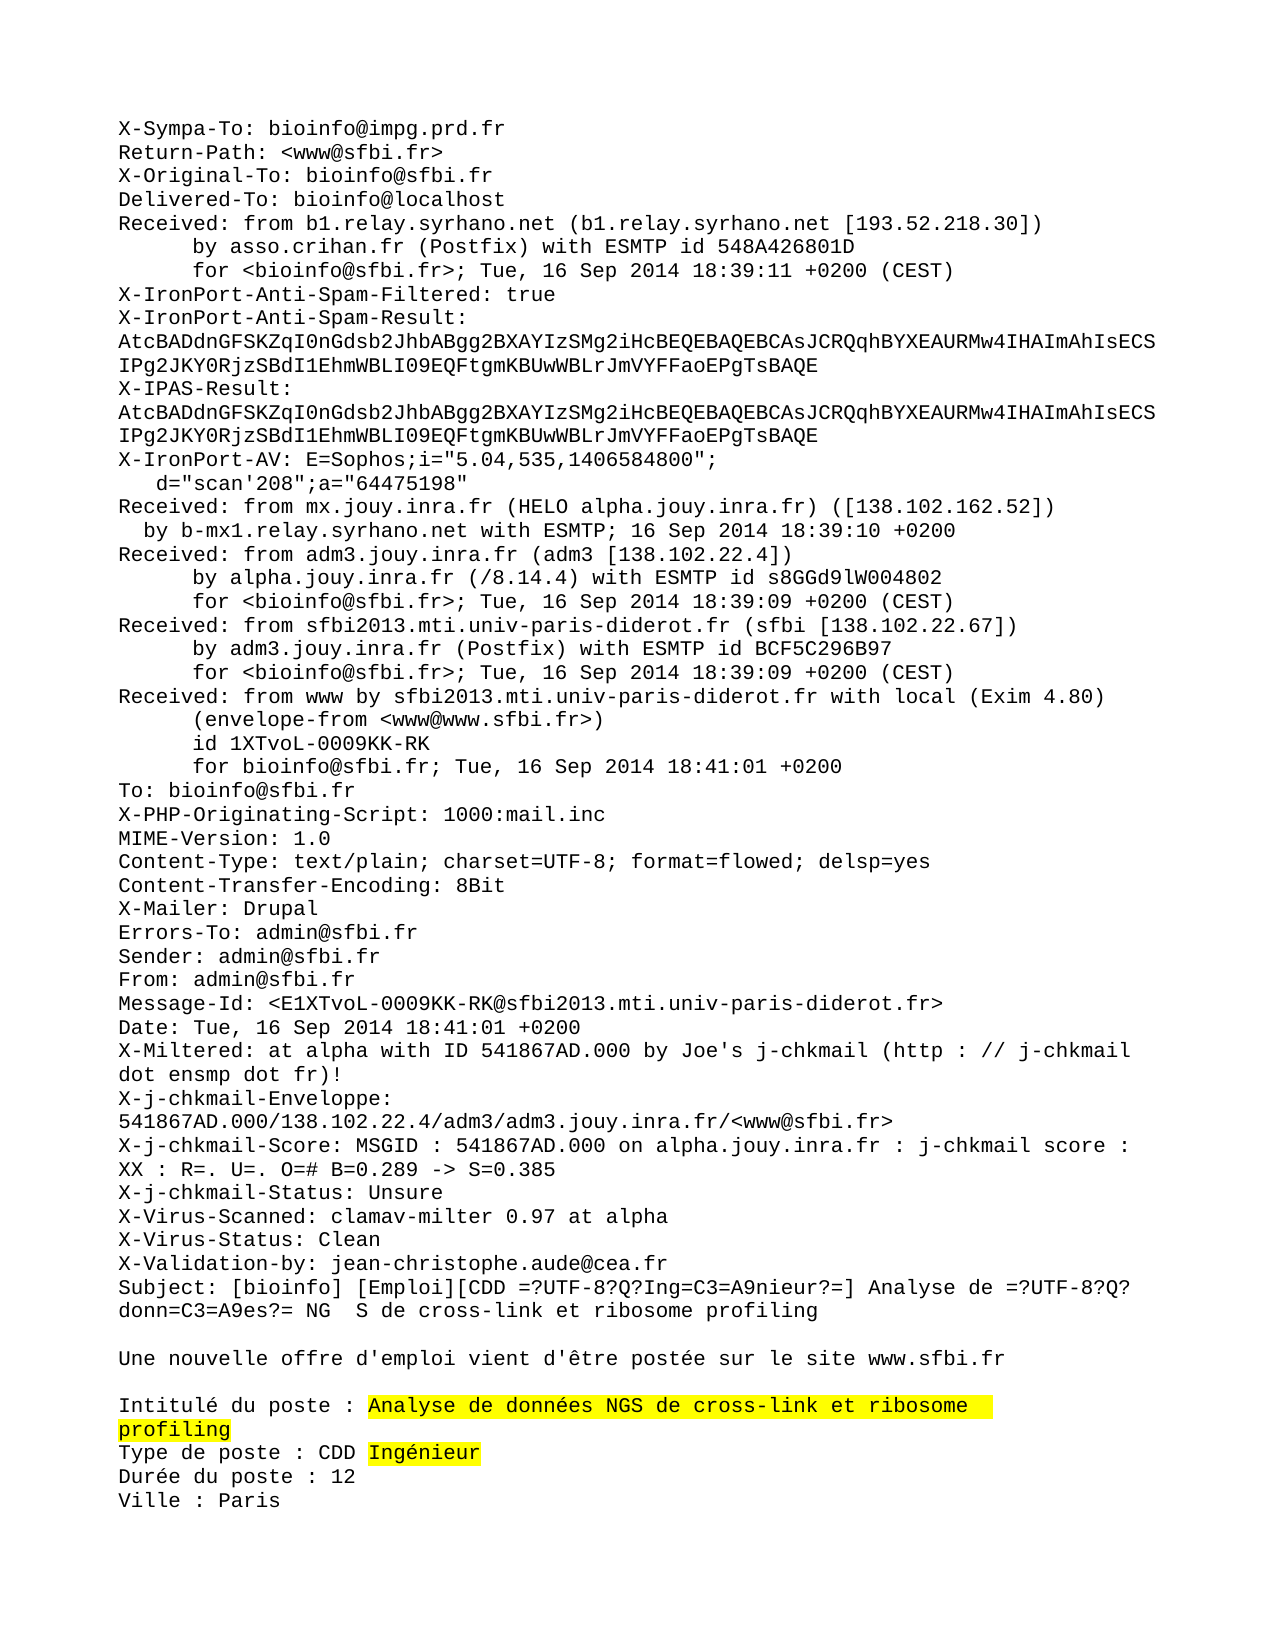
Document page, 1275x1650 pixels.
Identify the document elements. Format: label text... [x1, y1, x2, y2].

text To: bioinfo@sfbi.fr [118, 780, 1157, 804]
text for <bioinfo@sfbi.fr>; Tue, 16 Sep 2014 18:39:09 +0200 (CEST) [118, 591, 1157, 615]
text X-IronPort-Anti-Spam-Filtered: true [118, 284, 1157, 307]
text Ville : Paris [118, 1489, 1157, 1513]
text X-Mailer: Drupal [118, 898, 1157, 922]
text (envelope-from <www@www.sfbi.fr>) [118, 709, 1157, 733]
text Une nouvelle offre d'emploi vient d'être postée sur le site www.sfbi.fr [118, 1348, 1157, 1371]
text X-j-chkmail-Status: Unsure [118, 1182, 1157, 1206]
text X-IronPort-AV: E=Sophos;i="5.04,535,1406584800"; [118, 449, 1157, 473]
text by asso.crihan.fr (Postfix) with ESMTP id 548A426801D [118, 236, 1157, 260]
text MIME-Version: 1.0 [118, 827, 1157, 851]
text Type de poste : CDD Ingénieur [118, 1442, 1157, 1466]
text Content-Transfer-Encoding: 8Bit [118, 875, 1157, 898]
text Message-Id: <E1XTvoL-0009KK-RK@sfbi2013.mti.univ-paris-diderot.fr> [118, 993, 1157, 1017]
text Received: from www by sfbi2013.mti.univ-paris-diderot.fr with local (Exim 4.80) [118, 686, 1157, 709]
text Return-Path: <www@sfbi.fr> [118, 142, 1157, 165]
text by b-mx1.relay.syrhano.net with ESMTP; 16 Sep 2014 18:39:10 +0200 [118, 520, 1157, 544]
text by alpha.jouy.inra.fr (/8.14.4) with ESMTP id s8GGd9lW004802 [118, 567, 1157, 591]
text Content-Type: text/plain; charset=UTF-8; format=flowed; delsp=yes [118, 851, 1157, 875]
text Received: from sfbi2013.mti.univ-paris-diderot.fr (sfbi [138.102.22.67]) [118, 615, 1157, 638]
text Sender: admin@sfbi.fr [118, 946, 1157, 969]
text profiling [118, 1419, 1157, 1442]
text Errors-To: admin@sfbi.fr [118, 922, 1157, 946]
text by adm3.jouy.inra.fr (Postfix) with ESMTP id BCF5C296B97 [118, 638, 1157, 662]
text Received: from mx.jouy.inra.fr (HELO alpha.jouy.inra.fr) ([138.102.162.52]) [118, 496, 1157, 520]
text Received: from b1.relay.syrhano.net (b1.relay.syrhano.net [193.52.218.30]) [118, 213, 1157, 236]
text for bioinfo@sfbi.fr; Tue, 16 Sep 2014 18:41:01 +0200 [118, 757, 1157, 780]
text Delivered-To: bioinfo@localhost [118, 189, 1157, 213]
text X-Miltered: at alpha with ID 541867AD.000 by Joe's j-chkmail (http : // j-chkmail dot ensmp dot fr)! [118, 1040, 1157, 1088]
text From: admin@sfbi.fr [118, 969, 1157, 993]
text X-j-chkmail-Score: MSGID : 541867AD.000 on alpha.jouy.inra.fr : j-chkmail score : XX : R=. U=. O=# B=0.289 -> S=0.385 [118, 1135, 1157, 1182]
text for <bioinfo@sfbi.fr>; Tue, 16 Sep 2014 18:39:11 +0200 (CEST) [118, 260, 1157, 284]
text Intitulé du poste : Analyse de données NGS de cross-link et ribosome [118, 1395, 1157, 1419]
text X-Virus-Scanned: clamav-milter 0.97 at alpha [118, 1206, 1157, 1229]
text X-IPAS-Result: AtcBADdnGFSKZqI0nGdsb2JhbABgg2BXAYIzSMg2iHcBEQEBAQEBCAsJCRQqhBYXEAURMw4IHAImAhIsECSIPg2JKY0RjzSBdI1EhmWBLI09EQFtgmKBUwWBLrJmVYFFaoEPgTsBAQE [118, 378, 1157, 449]
text for <bioinfo@sfbi.fr>; Tue, 16 Sep 2014 18:39:09 +0200 (CEST) [118, 662, 1157, 686]
text Date: Tue, 16 Sep 2014 18:41:01 +0200 [118, 1017, 1157, 1040]
text X-IronPort-Anti-Spam-Result: AtcBADdnGFSKZqI0nGdsb2JhbABgg2BXAYIzSMg2iHcBEQEBAQEBCAsJCRQqhBYXEAURMw4IHAImAhIsECSIPg2JKY0RjzSBdI1EhmWBLI09EQFtgmKBUwWBLrJmVYFFaoEPgTsBAQE [118, 307, 1157, 378]
text X-j-chkmail-Enveloppe: 541867AD.000/138.102.22.4/adm3/adm3.jouy.inra.fr/<www@sfbi.fr> [118, 1088, 1157, 1135]
text X-Validation-by: jean-christophe.aude@cea.fr [118, 1253, 1157, 1277]
text d="scan'208";a="64475198" [118, 473, 1157, 496]
text id 1XTvoL-0009KK-RK [118, 733, 1157, 757]
text X-Virus-Status: Clean [118, 1229, 1157, 1253]
text Received: from adm3.jouy.inra.fr (adm3 [138.102.22.4]) [118, 544, 1157, 567]
text X-PHP-Originating-Script: 1000:mail.inc [118, 804, 1157, 827]
text X-Sympa-To: bioinfo@impg.prd.fr [118, 118, 1157, 142]
text Subject: [bioinfo] [Emploi][CDD =?UTF-8?Q?Ing=C3=A9nieur?=] Analyse de =?UTF-8?Q?donn=C3=A9es?= NG S de cross-link et ribosome profiling [118, 1277, 1157, 1324]
text X-Original-To: bioinfo@sfbi.fr [118, 165, 1157, 189]
text Durée du poste : 12 [118, 1466, 1157, 1489]
